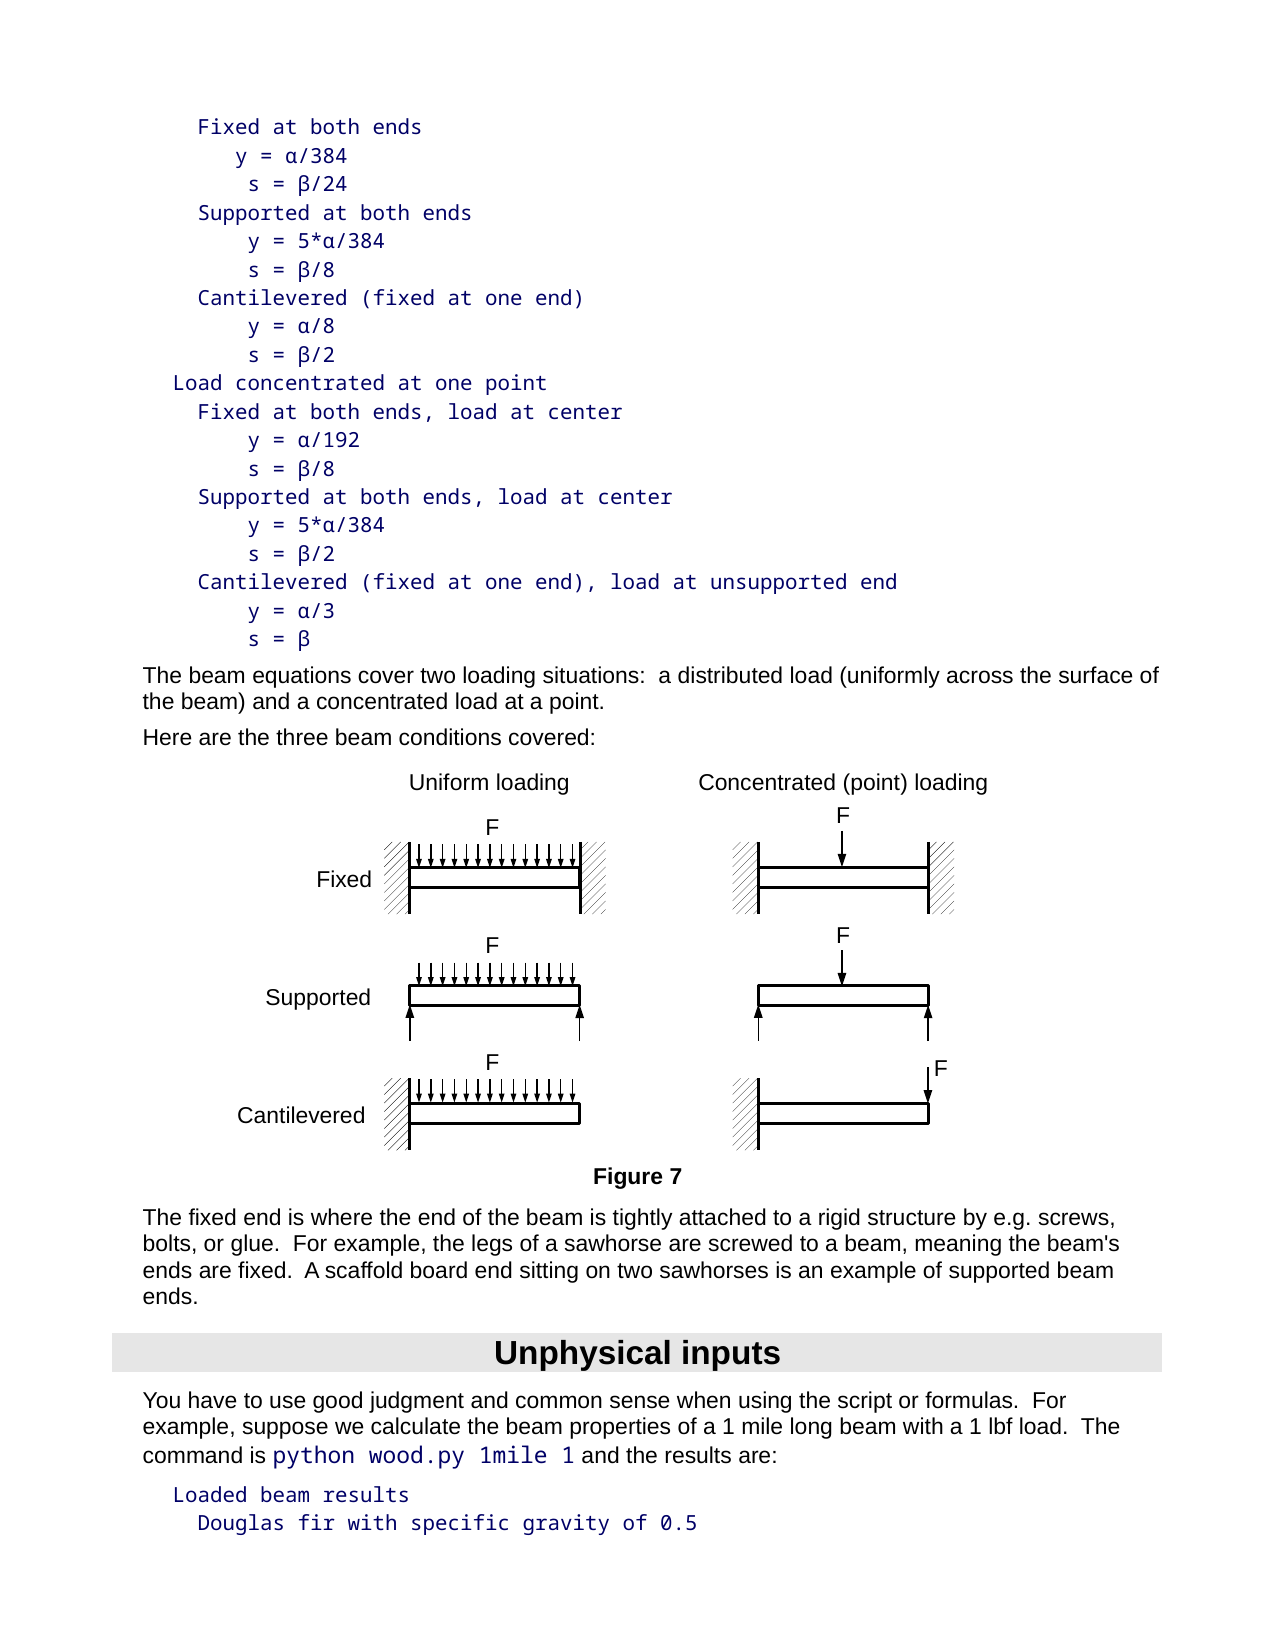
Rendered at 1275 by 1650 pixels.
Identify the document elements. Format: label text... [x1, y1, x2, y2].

text y = 5*α/384 [172, 226, 1162, 255]
text Douglas fir with specific gravity of 0.5 [172, 1508, 1162, 1537]
text Load concentrated at one point [172, 368, 1162, 397]
text s = β/8 [172, 454, 1162, 482]
text y = α/3 [172, 596, 1162, 624]
text Supported at both ends, load at center [172, 482, 1162, 511]
text s = β/8 [172, 255, 1162, 283]
text Fixed at both ends [172, 112, 1162, 141]
text y = α/192 [172, 425, 1162, 454]
text y = α/8 [172, 312, 1162, 340]
text The beam equations cover two loading situations: a distributed load (uniformly across the surface of the beam) and a concentrated load at a point. [142, 662, 1162, 714]
text You have to use good judgment and common sense when using the script or formulas. For example, suppose we calculate the beam properties of a 1 mile long beam with a 1 lbf load. The command is python wood.py 1mile 1 and the results are: [142, 1387, 1162, 1471]
text s = β/2 [172, 340, 1162, 368]
text The fixed end is where the end of the beam is tightly attached to a rigid structure by e.g. screws, bolts, or glue. For example, the legs of a sawhorse are screwed to a beam, meaning the beam's ends are fixed. A scaffold board end sitting on two sawhorses is an example of supported beam ends. [142, 759, 1162, 1309]
text Cantilevered (fixed at one end) [172, 283, 1162, 312]
text s = β/2 [172, 539, 1162, 567]
text s = β [172, 624, 1162, 653]
subtitle Unphysical inputs [112, 1333, 1162, 1372]
text Here are the three beam conditions covered: [142, 723, 1162, 750]
text Cantilevered (fixed at one end), load at unsupported end [172, 567, 1162, 596]
text s = β/24 [172, 169, 1162, 198]
text Fixed at both ends, load at center [172, 397, 1162, 425]
text Loaded beam results [172, 1480, 1162, 1508]
text Figure 7 [222, 774, 1053, 1189]
text Supported at both ends [172, 198, 1162, 226]
text y = α/384 [172, 141, 1162, 169]
text y = 5*α/384 [172, 511, 1162, 539]
